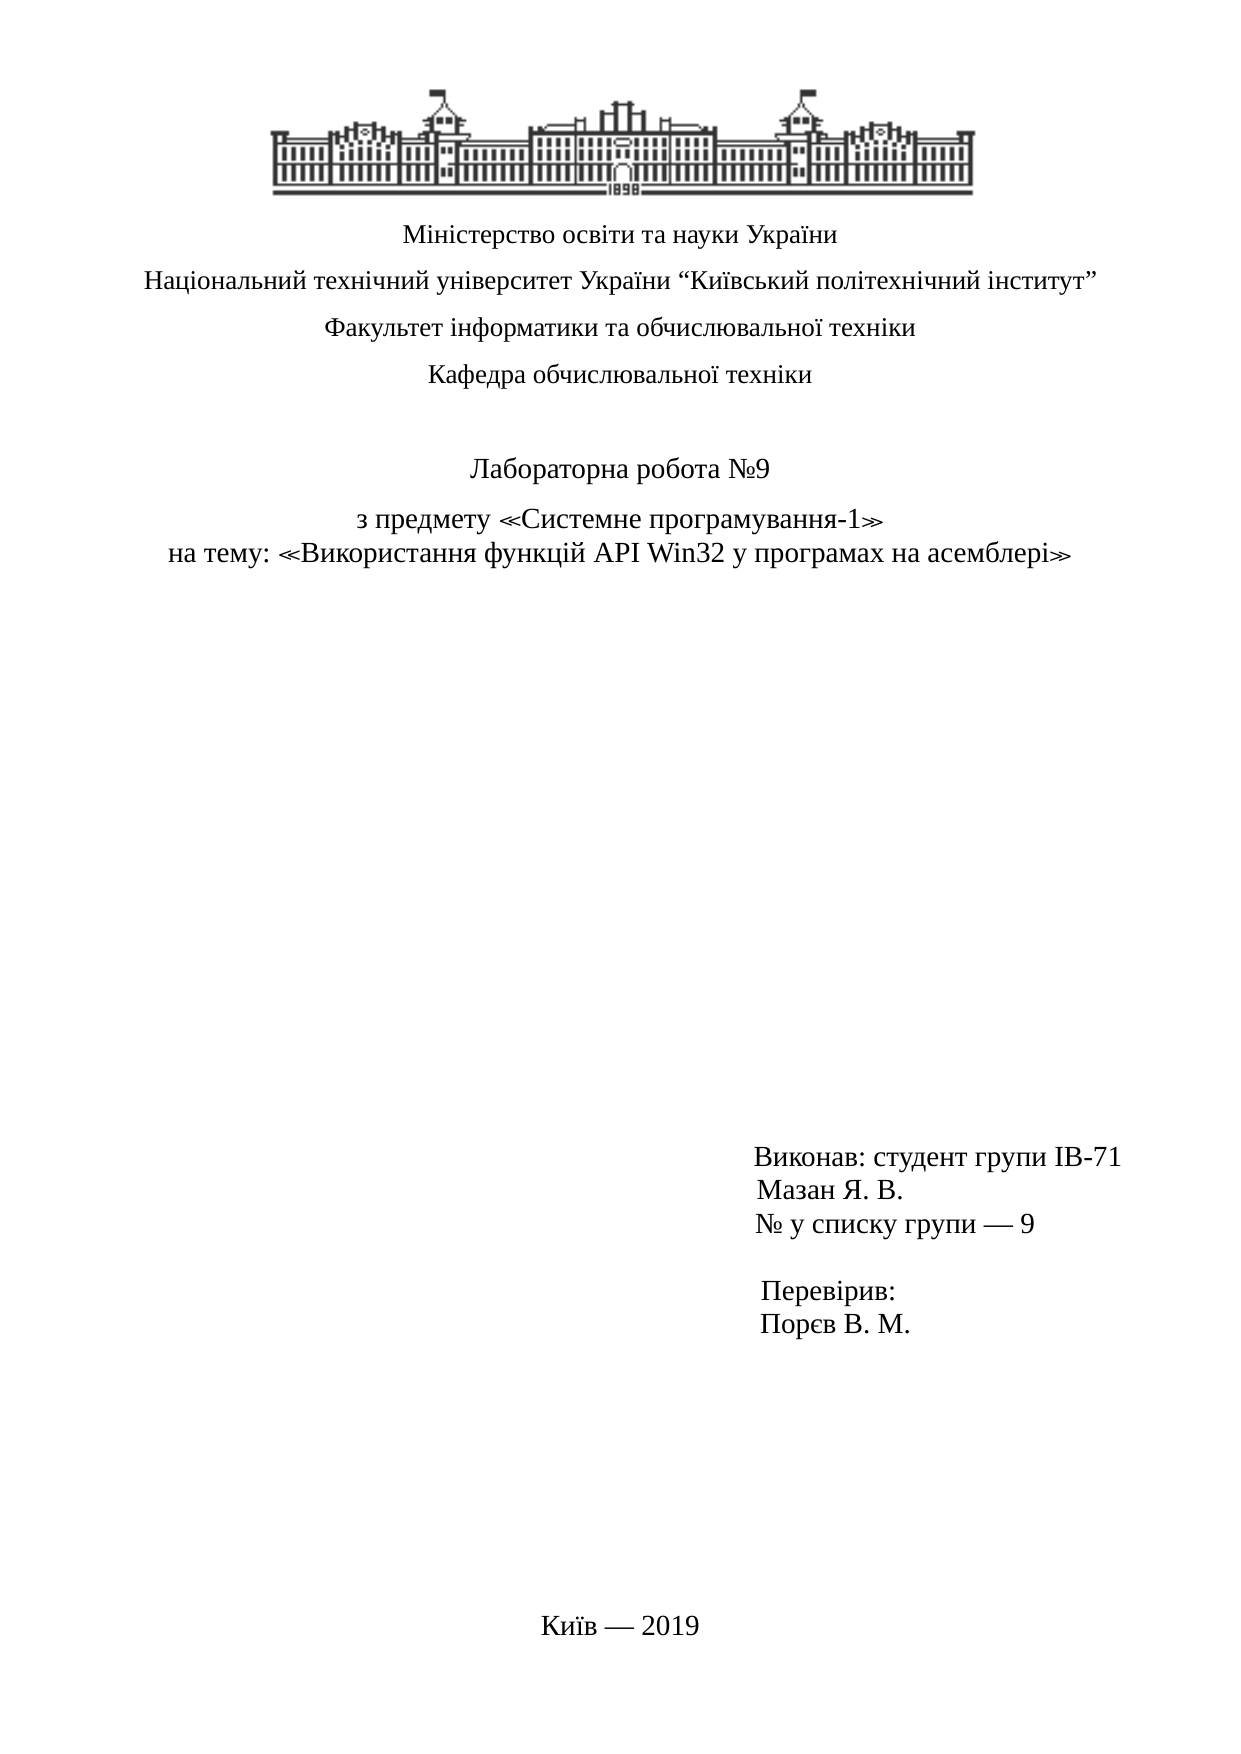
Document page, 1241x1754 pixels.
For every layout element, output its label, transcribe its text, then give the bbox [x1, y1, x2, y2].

text на тему: ≪Використання функцій API Win32 у програмах на асемблері≫ [118, 535, 1122, 568]
text Факультет інформатики та обчислювальної техніки [118, 311, 1122, 342]
text Виконав: студент групи ІВ-71 [118, 1139, 1122, 1172]
text № у списку групи — 9 [118, 1206, 1122, 1239]
text Порєв В. М. [118, 1306, 1122, 1340]
text з предмету ≪Системне програмування-1≫ [118, 501, 1122, 535]
text Національний технічний університет України “Київський політехнічний інститут” [118, 264, 1122, 296]
text Перевірив: [118, 1273, 1122, 1306]
text Мазан Я. В. [118, 1172, 1122, 1206]
text Лабораторна робота №9 [118, 451, 1122, 485]
text Київ — 2019 [118, 1608, 1122, 1642]
text Кафедра обчислювальної техніки [118, 358, 1122, 389]
text Міністерство освіти та науки України [118, 218, 1122, 249]
